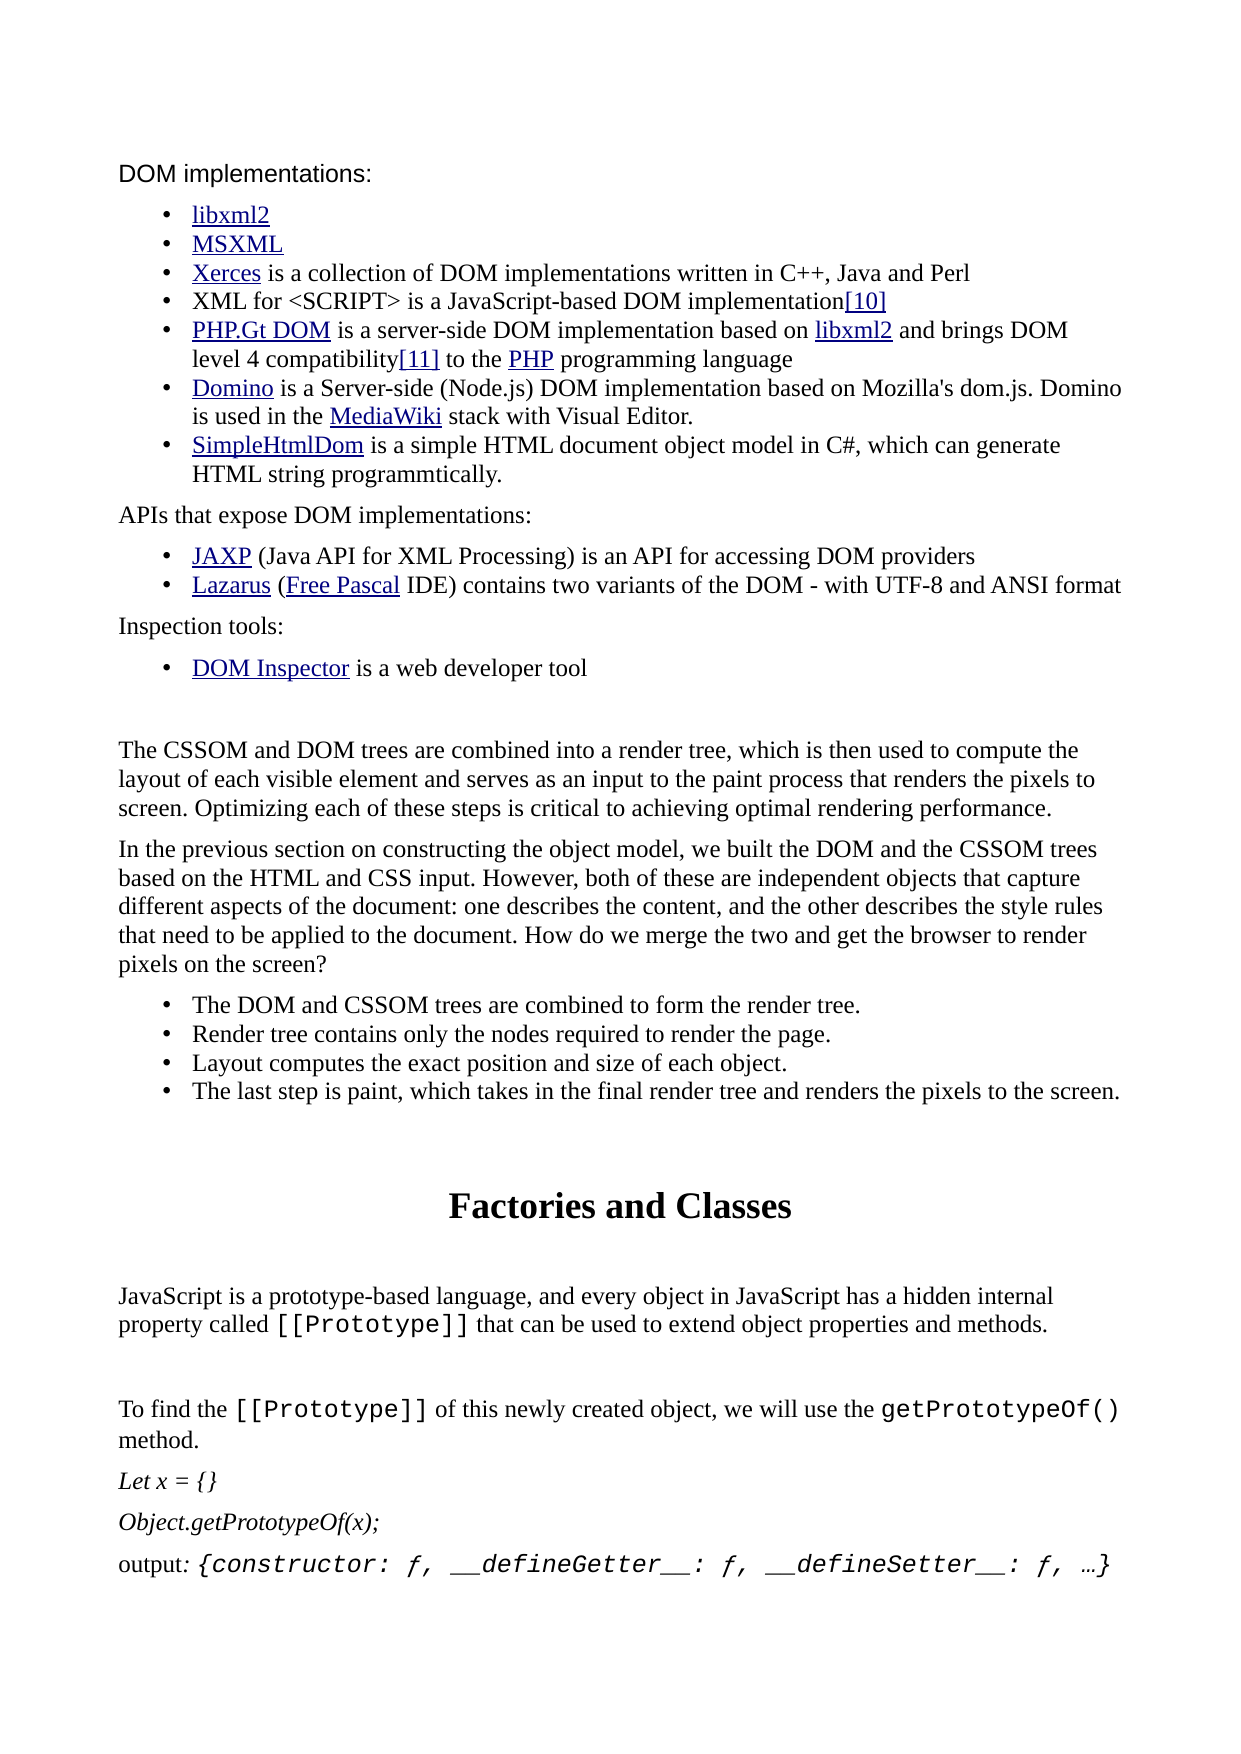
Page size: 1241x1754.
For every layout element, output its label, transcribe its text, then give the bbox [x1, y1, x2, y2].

list Lazarus (Free Pascal IDE) contains two variants of the DOM - with UTF-8 and ANSI format [162, 570, 1122, 599]
list MSXML [162, 229, 1122, 258]
text Inspection tools: [118, 611, 1122, 640]
text APIs that expose DOM implementations: [118, 500, 1122, 529]
list DOM Inspector is a web developer tool [162, 653, 1122, 681]
list XML for <SCRIPT> is a JavaScript-based DOM implementation[10] [162, 286, 1122, 315]
text Let x = {} [118, 1466, 1122, 1495]
list Xerces is a collection of DOM implementations written in C++, Java and Perl [162, 258, 1122, 286]
list The DOM and CSSOM trees are combined to form the render tree. [162, 990, 1122, 1019]
text output: {constructor: ƒ, __defineGetter__: ƒ, __defineSetter__: ƒ, …} [118, 1549, 1122, 1579]
text In the previous section on constructing the object model, we built the DOM and the CSSOM trees based on the HTML and CSS input. However, both of these are independent objects that capture different aspects of the document: one describes the content, and the other describes the style rules that need to be applied to the document. How do we merge the two and get the browser to render pixels on the screen? [118, 834, 1122, 978]
text JavaScript is a prototype-based language, and every object in JavaScript has a hidden internal property called [[Prototype]] that can be used to extend object properties and methods. [118, 1281, 1122, 1340]
text Object.getPrototypeOf(x); [118, 1507, 1122, 1536]
text To find the [[Prototype]] of this newly created object, we will use the getPrototypeOf() method. [118, 1394, 1122, 1454]
list SimpleHtmlDom is a simple HTML document object model in C#, which can generate HTML string programmtically. [162, 430, 1122, 488]
list libxml2 [162, 200, 1122, 229]
text The CSSOM and DOM trees are combined into a render tree, which is then used to compute the layout of each visible element and serves as an input to the paint process that renders the pixels to screen. Optimizing each of these steps is critical to achieving optimal rendering performance. [118, 735, 1122, 821]
list The last step is paint, which takes in the final render tree and renders the pixels to the screen. [162, 1076, 1122, 1105]
list Domino is a Server-side (Node.js) DOM implementation based on Mozilla's dom.js. Domino is used in the MediaWiki stack with Visual Editor. [162, 373, 1122, 430]
list Render tree contains only the nodes required to render the page. [162, 1019, 1122, 1048]
list PHP.Gt DOM is a server-side DOM implementation based on libxml2 and brings DOM level 4 compatibility[11] to the PHP programming language [162, 315, 1122, 373]
text DOM implementations: [118, 159, 1122, 188]
list Layout computes the exact position and size of each object. [162, 1048, 1122, 1076]
subtitle Factories and Classes [118, 1184, 1122, 1227]
list JAXP (Java API for XML Processing) is an API for accessing DOM providers [162, 541, 1122, 570]
